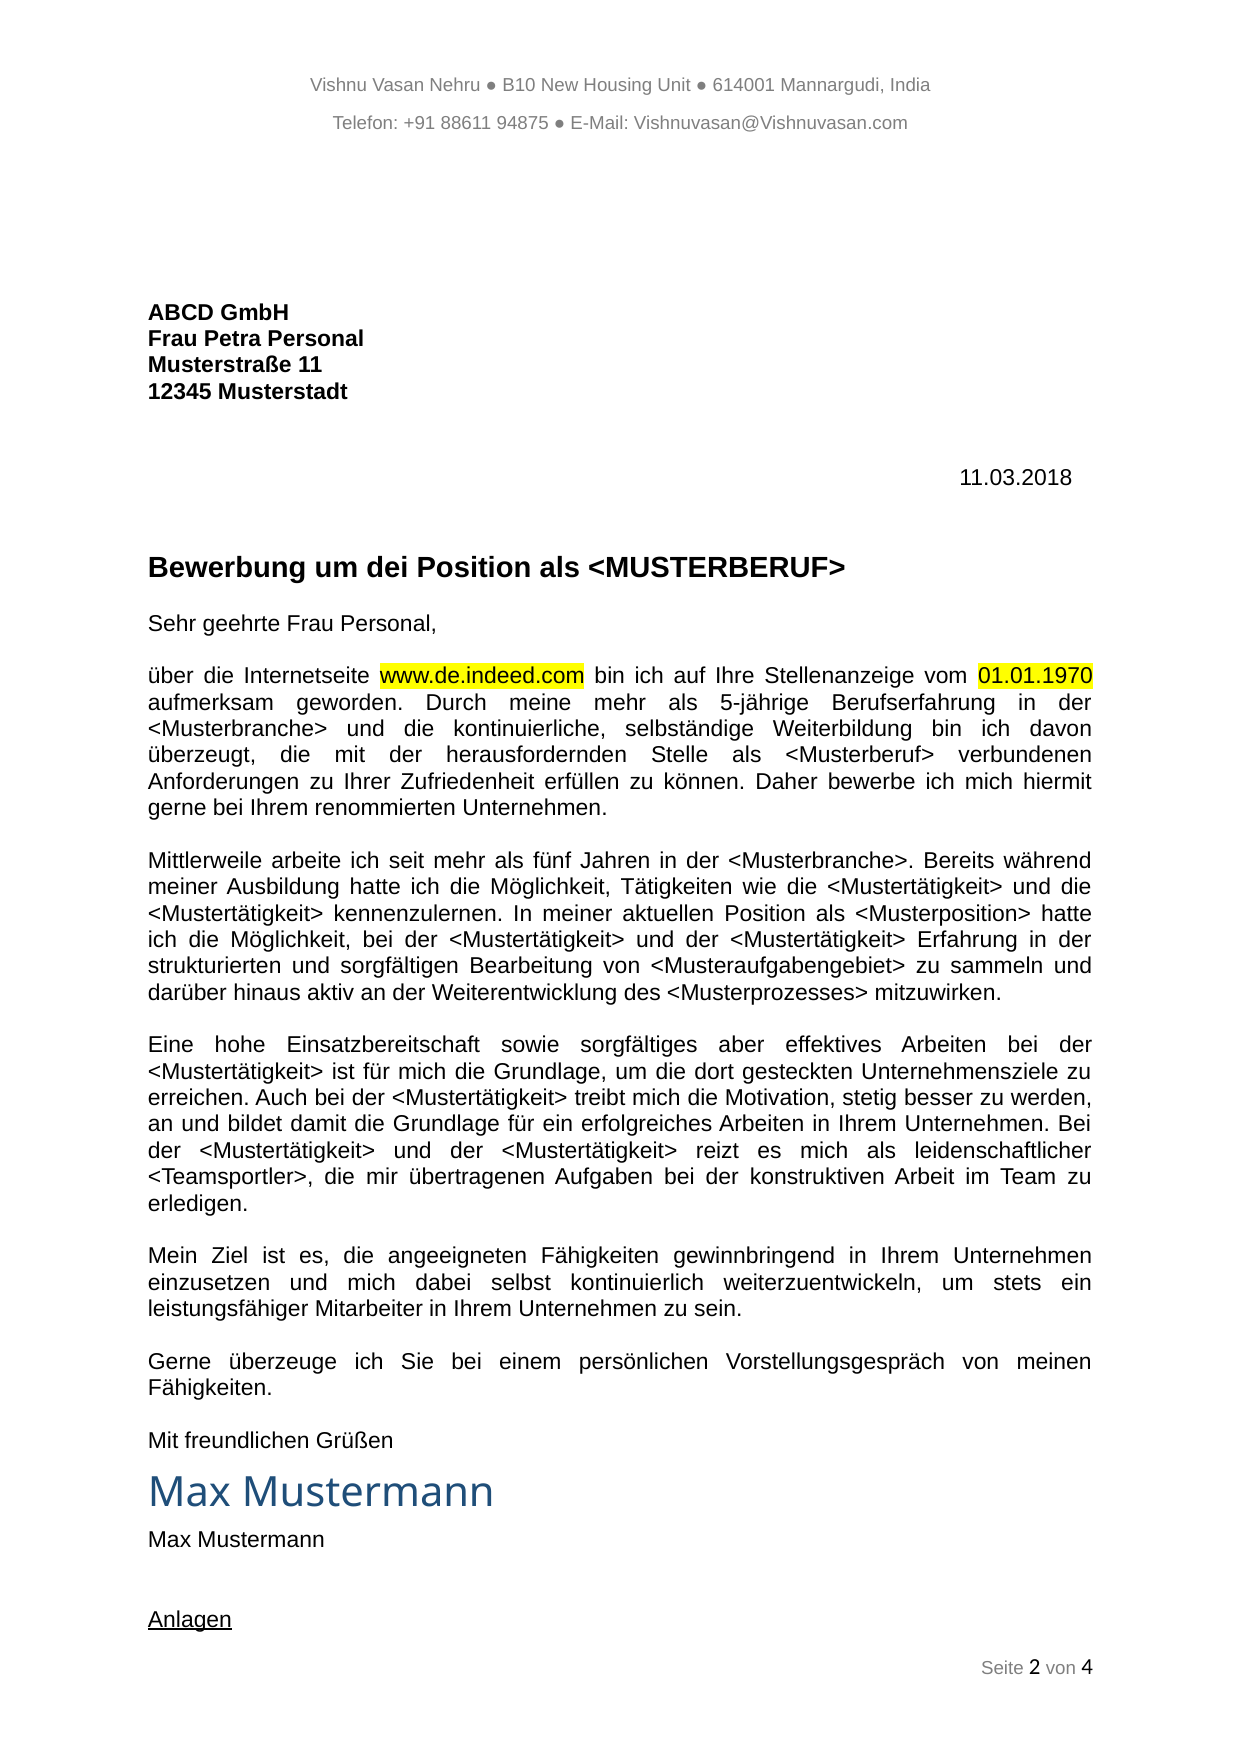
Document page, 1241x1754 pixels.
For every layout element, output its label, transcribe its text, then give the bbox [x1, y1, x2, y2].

text 11.03.2018 [959, 464, 1093, 490]
text über die Internetseite www.de.indeed.com bin ich auf Ihre Stellenanzeige vom 01.01.1970 aufmerksam geworden. Durch meine mehr als 5-jährige Berufserfahrung in der <Musterbranche> und die kontinuierliche, selbständige Weiterbildung bin ich davon überzeugt, die mit der herausfordernden Stelle als <Musterberuf> verbundenen Anforderungen zu Ihrer Zufriedenheit erfüllen zu können. Daher bewerbe ich mich hiermit gerne bei Ihrem renommierten Unternehmen. [148, 662, 1093, 821]
text Gerne überzeuge ich Sie bei einem persönlichen Vorstellungsgespräch von meinen Fähigkeiten. [148, 1348, 1093, 1400]
text Anlagen [148, 1606, 1093, 1632]
text Mit freundlichen Grüßen [148, 1427, 1093, 1453]
text Max Mustermann [148, 1526, 1093, 1553]
text 12345 Musterstadt [148, 378, 1093, 404]
text Musterstraße 11 [148, 351, 1093, 378]
text Max Mustermann [148, 1461, 1093, 1518]
text Sehr geehrte Frau Personal, [148, 610, 1093, 636]
text Mittlerweile arbeite ich seit mehr als fünf Jahren in der <Musterbranche>. Bereits während meiner Ausbildung hatte ich die Möglichkeit, Tätigkeiten wie die <Mustertätigkeit> und die <Mustertätigkeit> kennenzulernen. In meiner aktuellen Position als <Musterposition> hatte ich die Möglichkeit, bei der <Mustertätigkeit> und der <Mustertätigkeit> Erfahrung in der strukturierten und sorgfältigen Bearbeitung von <Musteraufgabengebiet> zu sammeln und darüber hinaus aktiv an der Weiterentwicklung des <Musterprozesses> mitzuwirken. [148, 847, 1093, 1005]
text ABCD GmbH [148, 299, 1093, 325]
text Bewerbung um dei Position als <MUSTERBERUF> [148, 550, 1093, 583]
text Eine hohe Einsatzbereitschaft sowie sorgfältiges aber effektives Arbeiten bei der <Mustertätigkeit> ist für mich die Grundlage, um die dort gesteckten Unternehmensziele zu erreichen. Auch bei der <Mustertätigkeit> treibt mich die Motivation, stetig besser zu werden, an und bildet damit die Grundlage für ein erfolgreiches Arbeiten in Ihrem Unternehmen. Bei der <Mustertätigkeit> und der <Mustertätigkeit> reizt es mich als leidenschaftlicher <Teamsportler>, die mir übertragenen Aufgaben bei der konstruktiven Arbeit im Team zu erledigen. [148, 1031, 1093, 1216]
text Mein Ziel ist es, die angeeigneten Fähigkeiten gewinnbringend in Ihrem Unternehmen einzusetzen und mich dabei selbst kontinuierlich weiterzuentwickeln, um stets ein leistungsfähiger Mitarbeiter in Ihrem Unternehmen zu sein. [148, 1242, 1093, 1321]
text Frau Petra Personal [148, 325, 1093, 351]
